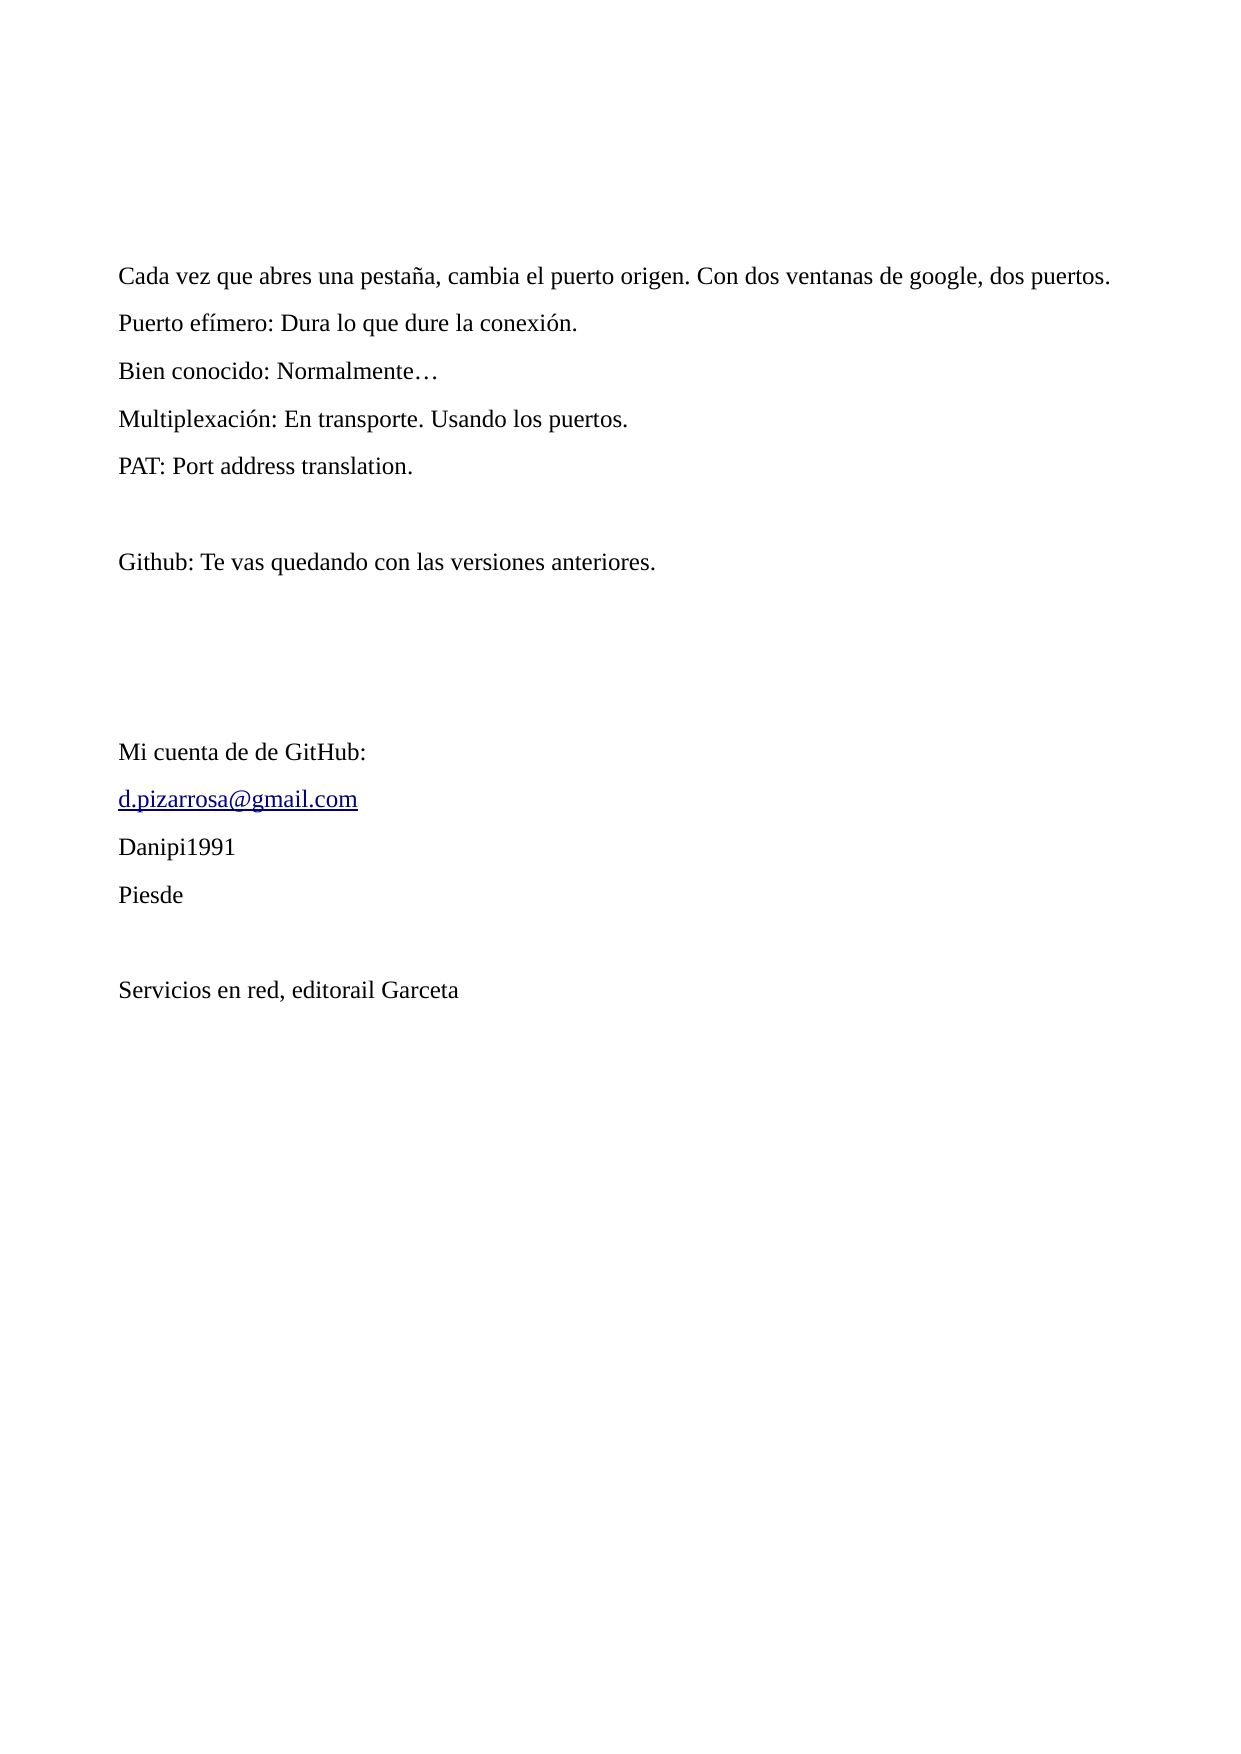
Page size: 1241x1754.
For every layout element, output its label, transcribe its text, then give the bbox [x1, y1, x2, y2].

text Mi cuenta de de GitHub: [118, 737, 1122, 766]
text PAT: Port address translation. [118, 451, 1122, 480]
text Servicios en red, editorail Garceta [118, 975, 1122, 1004]
text Github: Te vas quedando con las versiones anteriores. [118, 547, 1122, 575]
text Puerto efímero: Dura lo que dure la conexión. [118, 308, 1122, 337]
text Cada vez que abres una pestaña, cambia el puerto origen. Con dos ventanas de google, dos puertos. [118, 261, 1122, 290]
text Piesde [118, 880, 1122, 908]
text Bien conocido: Normalmente… [118, 356, 1122, 385]
text Multiplexación: En transporte. Usando los puertos. [118, 404, 1122, 432]
text d.pizarrosa@gmail.com [118, 784, 1122, 813]
text Danipi1991 [118, 832, 1122, 861]
